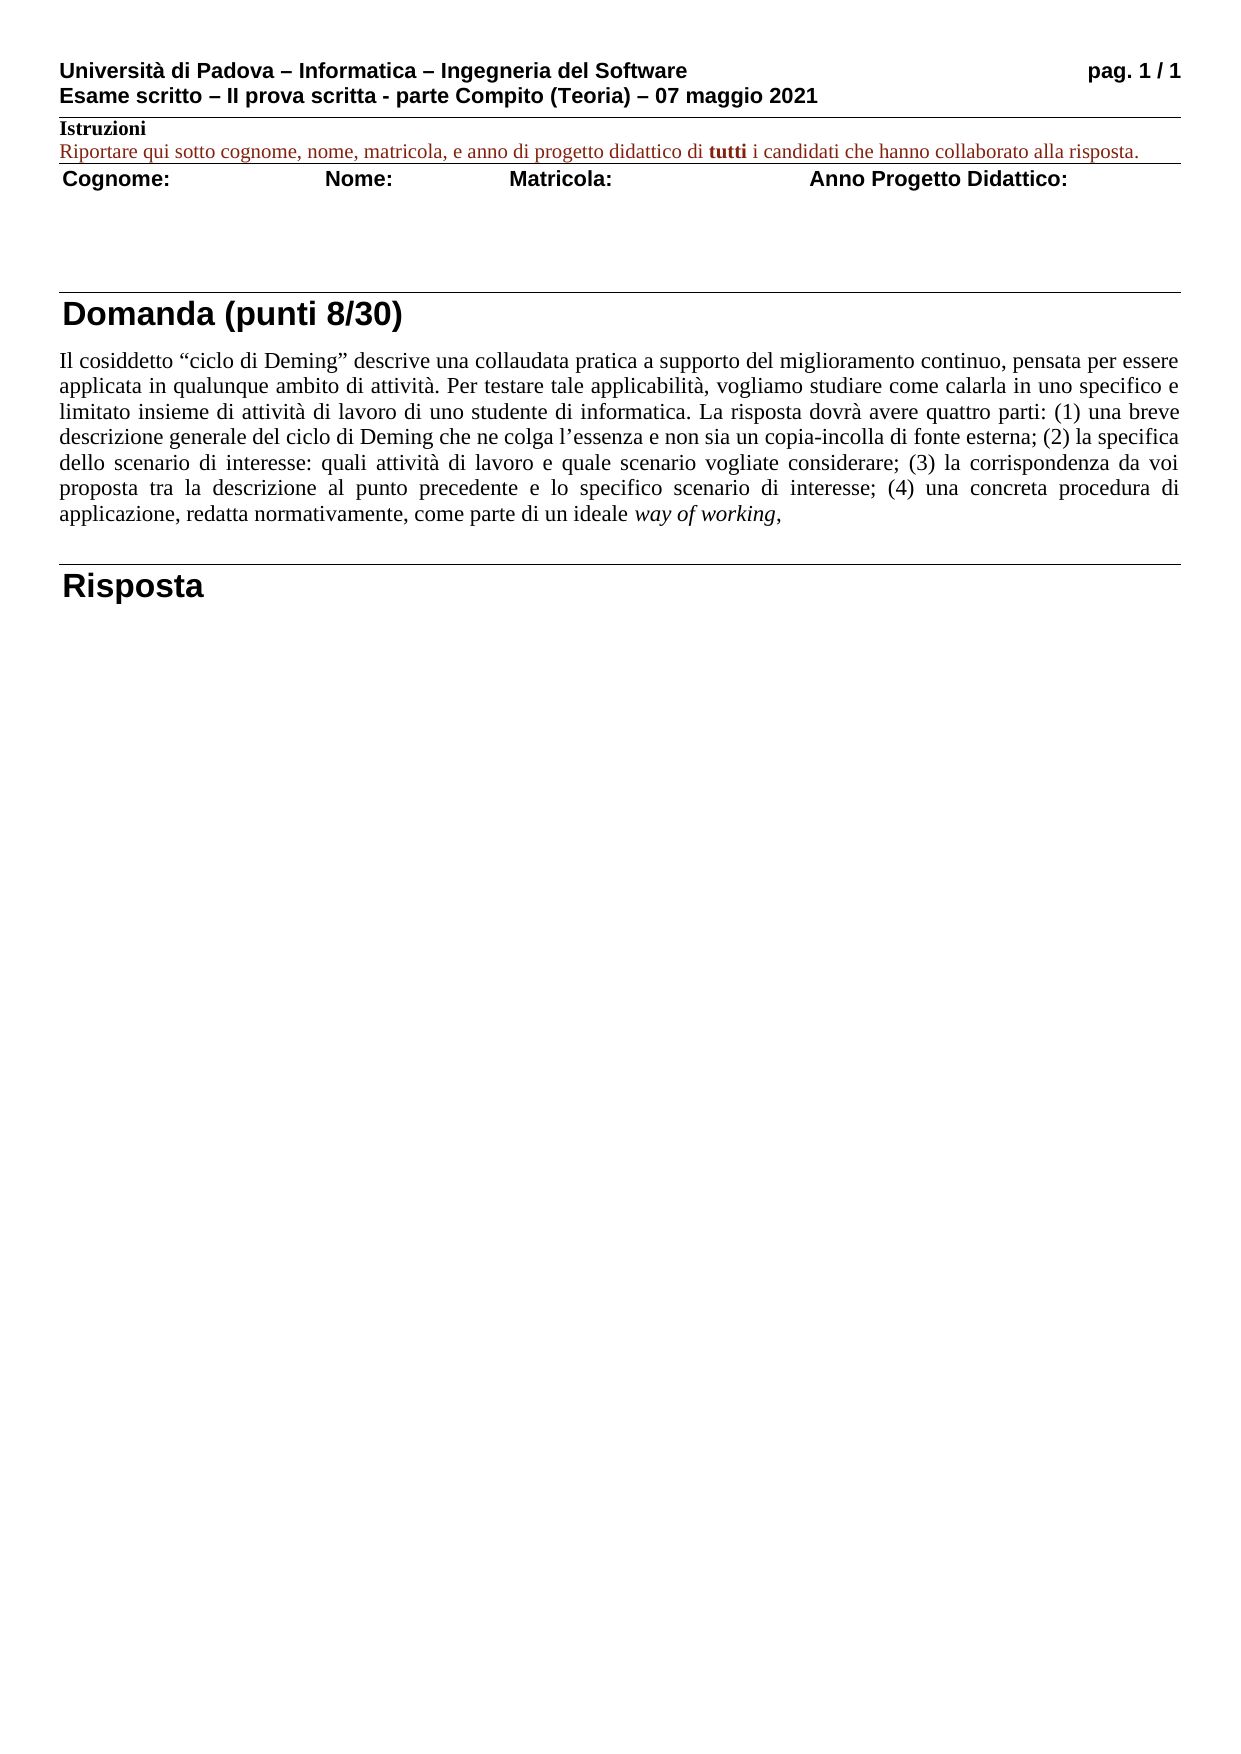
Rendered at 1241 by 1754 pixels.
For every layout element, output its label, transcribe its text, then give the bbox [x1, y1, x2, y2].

subtitle Domanda (punti 8/30) [59, 293, 1181, 336]
subtitle Risposta [59, 565, 1181, 607]
text Il cosiddetto “ciclo di Deming” descrive una collaudata pratica a supporto del miglioramento continuo, pensata per essere applicata in qualunque ambito di attività. Per testare tale applicabilità, vogliamo studiare come calarla in uno specifico e limitato insieme di attività di lavoro di uno studente di informatica. La risposta dovrà avere quattro parti: (1) una breve descrizione generale del ciclo di Deming che ne colga l’essenza e non sia un copia-incolla di fonte esterna; (2) la specifica dello scenario di interesse: quali attività di lavoro e quale scenario vogliate considerare; (3) la corrispondenza da voi proposta tra la descrizione al punto precedente e lo specifico scenario di interesse; (4) una concreta procedura di applicazione, redatta normativamente, come parte di un ideale way of working, [59, 348, 1181, 526]
